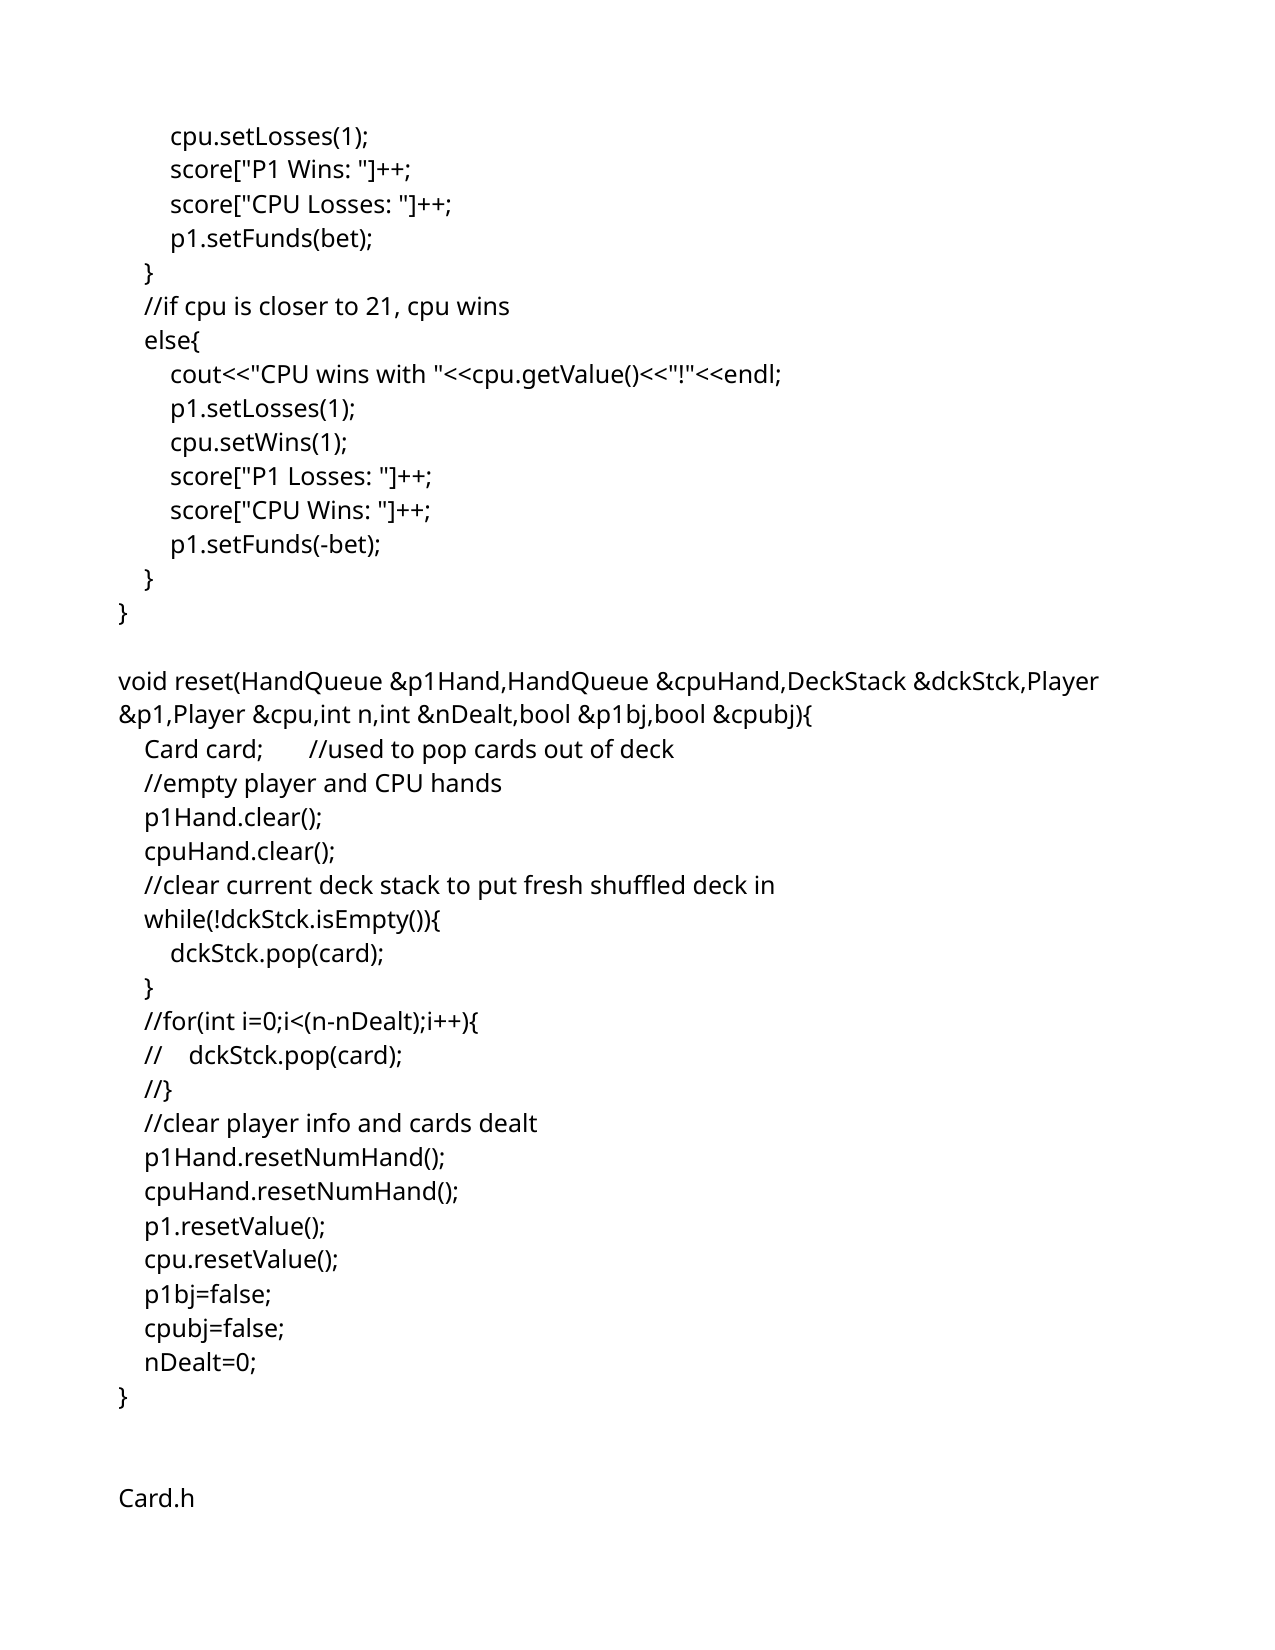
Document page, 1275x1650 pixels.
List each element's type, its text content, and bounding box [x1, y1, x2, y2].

text } [118, 254, 1157, 288]
text cpuHand.clear(); [118, 833, 1157, 867]
text //empty player and CPU hands [118, 765, 1157, 799]
text void reset(HandQueue &p1Hand,HandQueue &cpuHand,DeckStack &dckStck,Player &p1,Player &cpu,int n,int &nDealt,bool &p1bj,bool &cpubj){ [118, 663, 1157, 731]
text p1.setFunds(bet); [118, 220, 1157, 254]
text } [118, 1378, 1157, 1412]
text p1.setFunds(-bet); [118, 527, 1157, 561]
text score["P1 Losses: "]++; [118, 459, 1157, 493]
text cpu.resetValue(); [118, 1242, 1157, 1276]
text } [118, 970, 1157, 1004]
text score["P1 Wins: "]++; [118, 152, 1157, 186]
text //clear current deck stack to put fresh shuffled deck in [118, 867, 1157, 902]
text p1.resetValue(); [118, 1208, 1157, 1242]
text while(!dckStck.isEmpty()){ [118, 902, 1157, 936]
text } [118, 561, 1157, 595]
text Card.h [118, 1481, 1157, 1515]
text cpu.setLosses(1); [118, 118, 1157, 152]
text p1Hand.clear(); [118, 799, 1157, 833]
text // dckStck.pop(card); [118, 1038, 1157, 1072]
text //clear player info and cards dealt [118, 1106, 1157, 1140]
text cpubj=false; [118, 1310, 1157, 1344]
text } [118, 595, 1157, 629]
text //for(int i=0;i<(n-nDealt);i++){ [118, 1004, 1157, 1038]
text cpuHand.resetNumHand(); [118, 1174, 1157, 1208]
text Card card; //used to pop cards out of deck [118, 731, 1157, 765]
text dckStck.pop(card); [118, 936, 1157, 970]
text p1.setLosses(1); [118, 391, 1157, 425]
text p1bj=false; [118, 1276, 1157, 1310]
text score["CPU Losses: "]++; [118, 186, 1157, 220]
text p1Hand.resetNumHand(); [118, 1140, 1157, 1174]
text else{ [118, 322, 1157, 357]
text //if cpu is closer to 21, cpu wins [118, 288, 1157, 322]
text nDealt=0; [118, 1344, 1157, 1378]
text score["CPU Wins: "]++; [118, 493, 1157, 527]
text cout<<"CPU wins with "<<cpu.getValue()<<"!"<<endl; [118, 357, 1157, 391]
text //} [118, 1072, 1157, 1106]
text cpu.setWins(1); [118, 425, 1157, 459]
